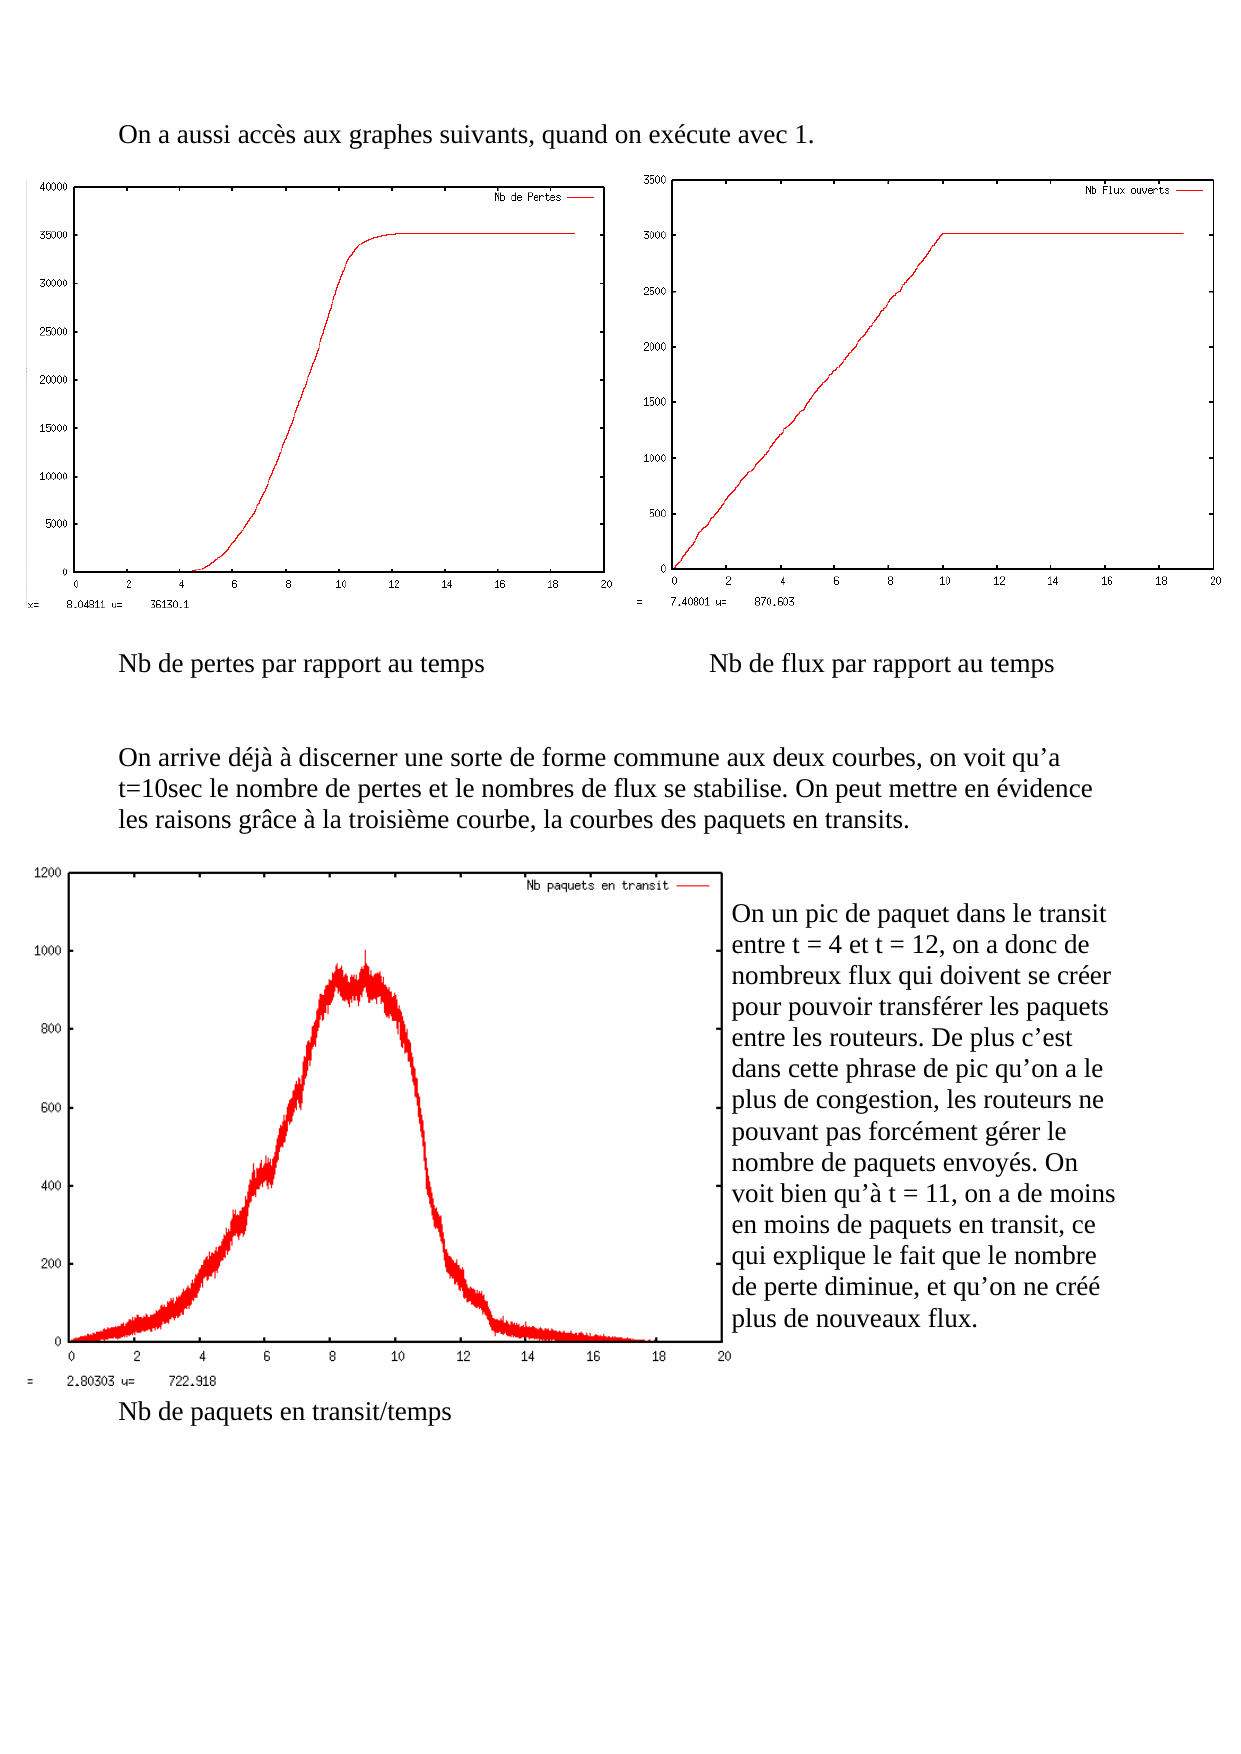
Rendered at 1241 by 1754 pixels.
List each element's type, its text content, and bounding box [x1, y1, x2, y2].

picture [27, 865, 732, 1386]
text On a aussi accès aux graphes suivants, quand on exécute avec 1. [118, 118, 1122, 149]
text Nb de paquets en transit/temps [118, 1395, 1122, 1426]
picture [636, 173, 1228, 606]
text Nb de pertes par rapport au temps Nb de flux par rapport au temps [118, 648, 1122, 679]
picture [26, 180, 614, 608]
text On un pic de paquet dans le transit entre t = 4 et t = 12, on a donc de nombreux flux qui doivent se créer pour pouvoir transférer les paquets entre les routeurs. De plus c’est dans cette phrase de pic qu’on a le plus de congestion, les routeurs ne pouvant pas forcément gérer le nombre de paquets envoyés. On voit bien qu’à t = 11, on a de moins en moins de paquets en transit, ce qui explique le fait que le nombre de perte diminue, et qu’on ne créé plus de nouveaux flux. [732, 897, 1122, 1333]
text On arrive déjà à discerner une sorte de forme commune aux deux courbes, on voit qu’a t=10sec le nombre de pertes et le nombres de flux se stabilise. On peut mettre en évidence les raisons grâce à la troisième courbe, la courbes des paquets en transits. [118, 741, 1122, 834]
